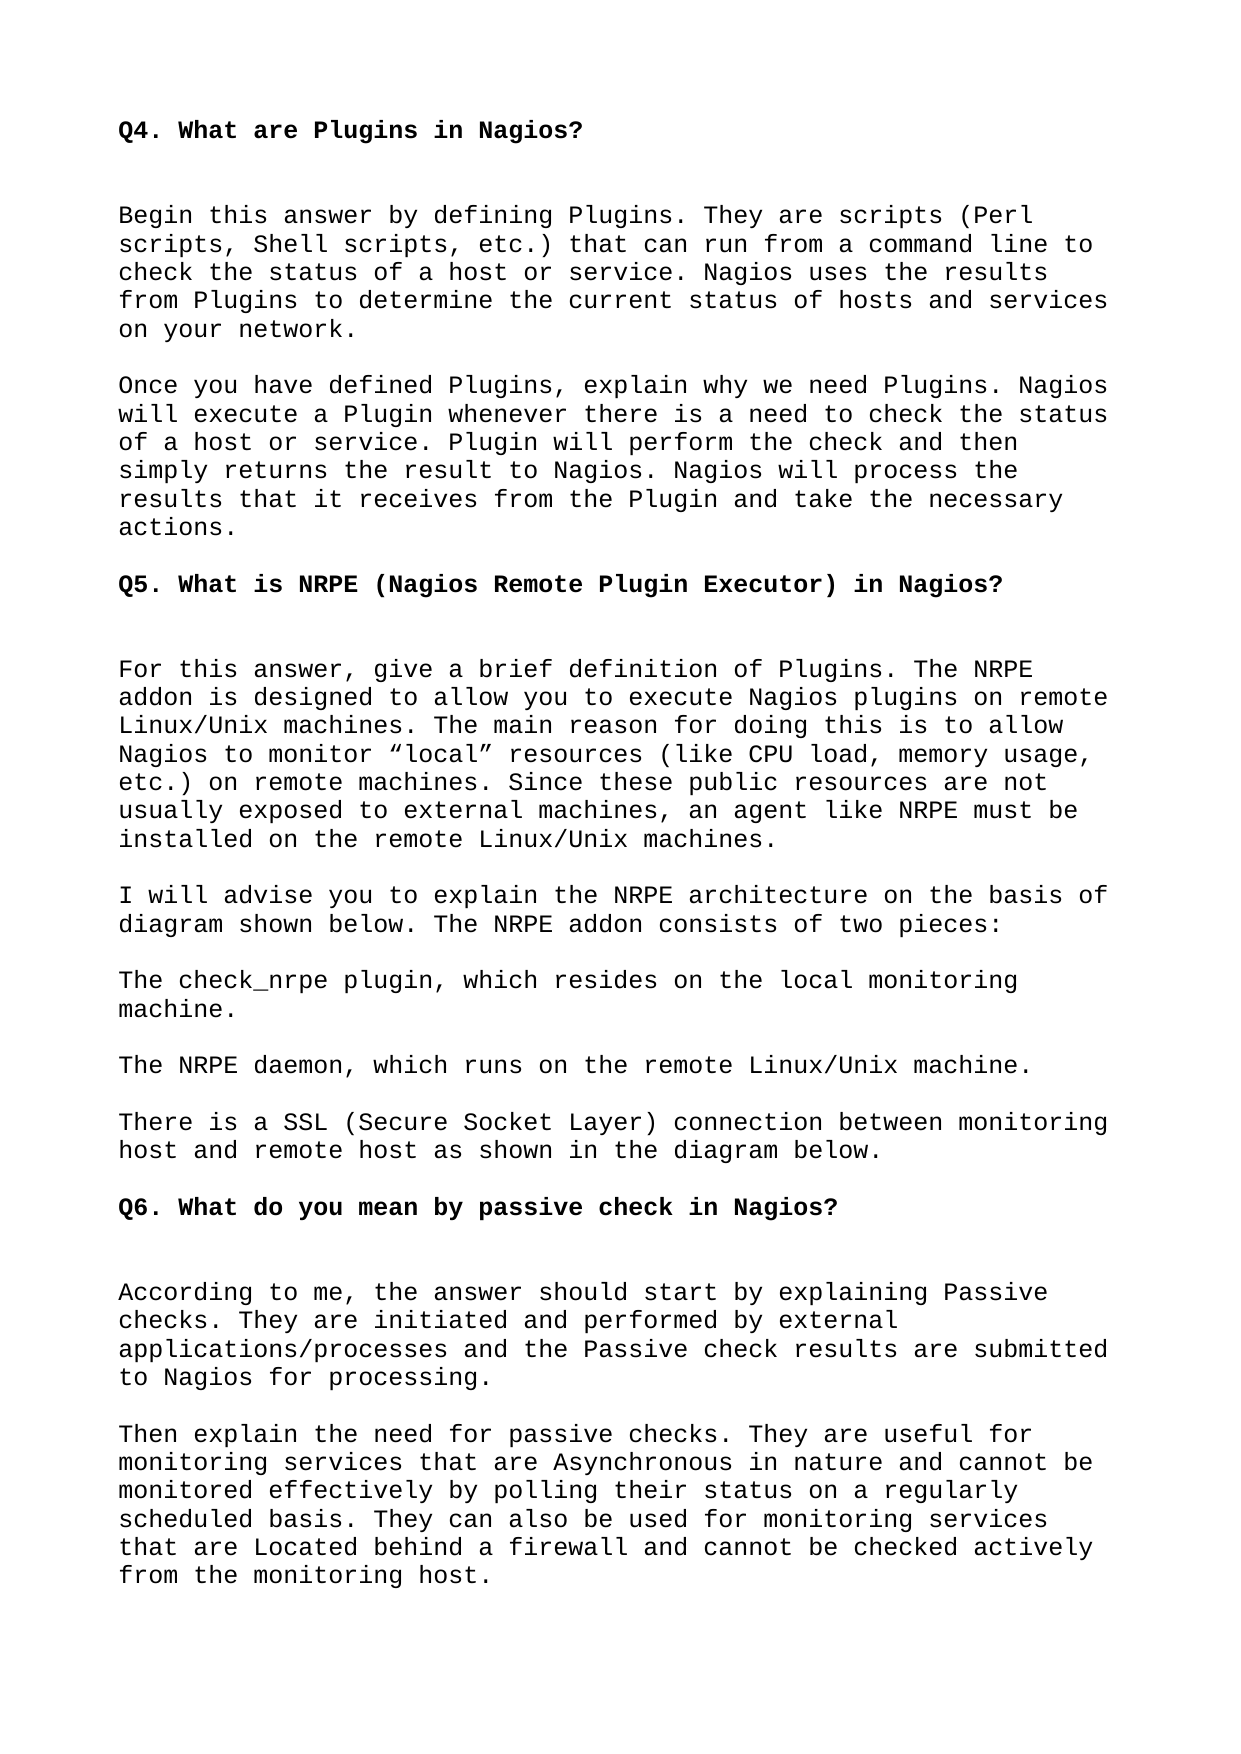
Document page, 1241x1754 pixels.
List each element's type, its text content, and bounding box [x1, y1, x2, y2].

text Then explain the need for passive checks. They are useful for monitoring services that are Asynchronous in nature and cannot be monitored effectively by polling their status on a regularly scheduled basis. They can also be used for monitoring services that are Located behind a firewall and cannot be checked actively from the monitoring host. [118, 1421, 1122, 1591]
text For this answer, give a brief definition of Plugins. The NRPE addon is designed to allow you to execute Nagios plugins on remote Linux/Unix machines. The main reason for doing this is to allow Nagios to monitor “local” resources (like CPU load, memory usage, etc.) on remote machines. Since these public resources are not usually exposed to external machines, an agent like NRPE must be installed on the remote Linux/Unix machines. [118, 656, 1122, 855]
text According to me, the answer should start by explaining Passive checks. They are initiated and performed by external applications/processes and the Passive check results are submitted to Nagios for processing. [118, 1280, 1122, 1393]
text Begin this answer by defining Plugins. They are scripts (Perl scripts, Shell scripts, etc.) that can run from a command line to check the status of a host or service. Nagios uses the results from Plugins to determine the current status of hosts and services on your network. [118, 203, 1122, 345]
text Q5. What is NRPE (Nagios Remote Plugin Executor) in Nagios? [118, 571, 1122, 600]
text Q4. What are Plugins in Nagios? [118, 118, 1122, 146]
text The check_nrpe plugin, which resides on the local monitoring machine. [118, 968, 1122, 1025]
text Once you have defined Plugins, explain why we need Plugins. Nagios will execute a Plugin whenever there is a need to check the status of a host or service. Plugin will perform the check and then simply returns the result to Nagios. Nagios will process the results that it receives from the Plugin and take the necessary actions. [118, 373, 1122, 543]
text The NRPE daemon, which runs on the remote Linux/Unix machine. [118, 1053, 1122, 1081]
text Q6. What do you mean by passive check in Nagios? [118, 1195, 1122, 1223]
text There is a SSL (Secure Socket Layer) connection between monitoring host and remote host as shown in the diagram below. [118, 1110, 1122, 1166]
text I will advise you to explain the NRPE architecture on the basis of diagram shown below. The NRPE addon consists of two pieces: [118, 883, 1122, 940]
